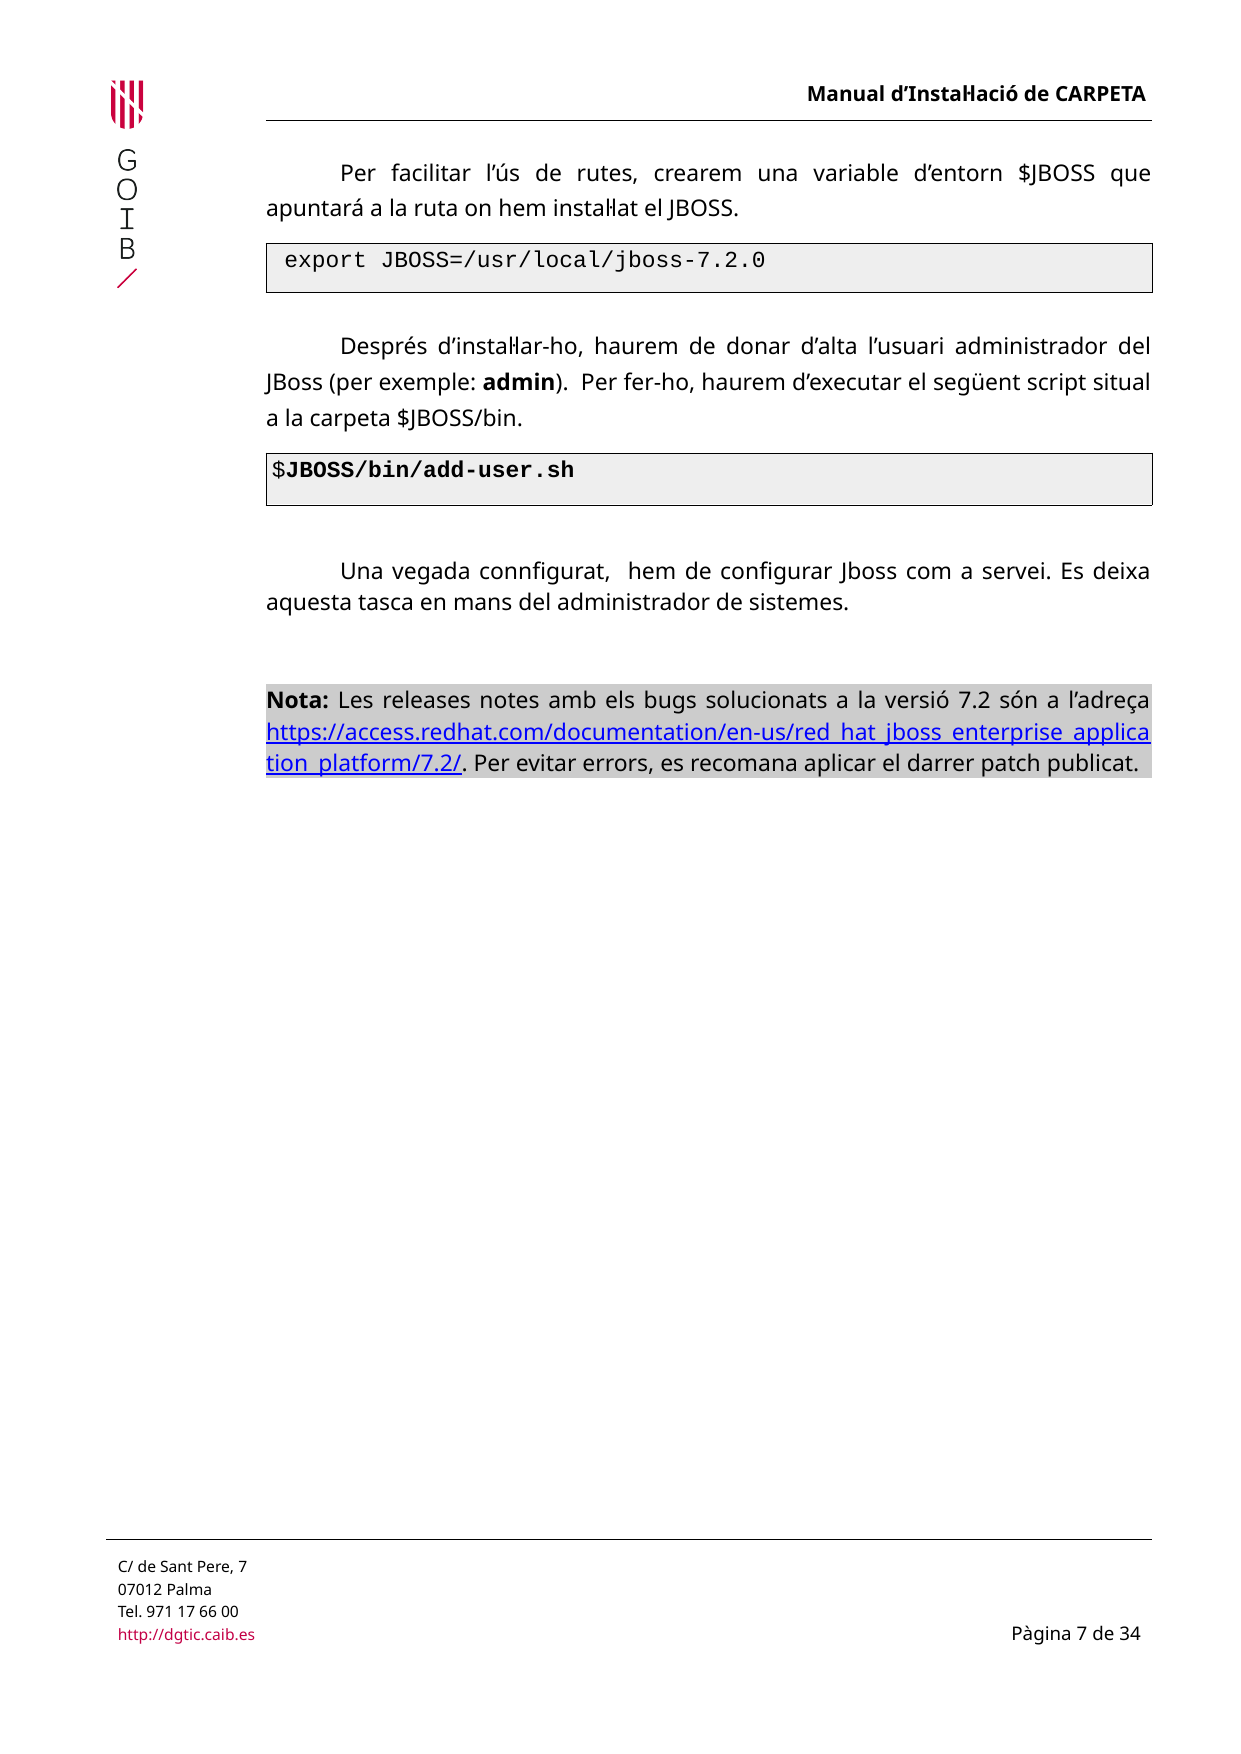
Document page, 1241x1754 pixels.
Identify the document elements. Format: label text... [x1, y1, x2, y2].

text Per facilitar l’ús de rutes, crearem una variable d’entorn $JBOSS que apuntará a la ruta on hem instal·lat el JBOSS. [266, 156, 1152, 224]
text Després d’instal·lar-ho, haurem de donar d’alta l’usuari administrador del JBoss (per exemple: admin). Per fer-ho, haurem d’executar el següent script situal a la carpeta $JBOSS/bin. [266, 330, 1152, 433]
text Una vegada connfigurat, hem de configurar Jboss com a servei. Es deixa aquesta tasca en mans del administrador de sistemes. [266, 555, 1152, 618]
table_header export JBOSS=/usr/local/jboss-7.2.0 [267, 244, 1152, 292]
text Nota: Les releases notes amb els bugs solucionats a la versió 7.2 són a l’adreça https://access.redhat.com/documentation/en-us/red_hat_jboss_enterprise_application_platform/7.2/. Per evitar errors, es recomana aplicar el darrer patch publicat. [266, 684, 1152, 778]
picture [82, 57, 172, 319]
table_header $JBOSS/bin/add-user.sh [267, 454, 1152, 504]
